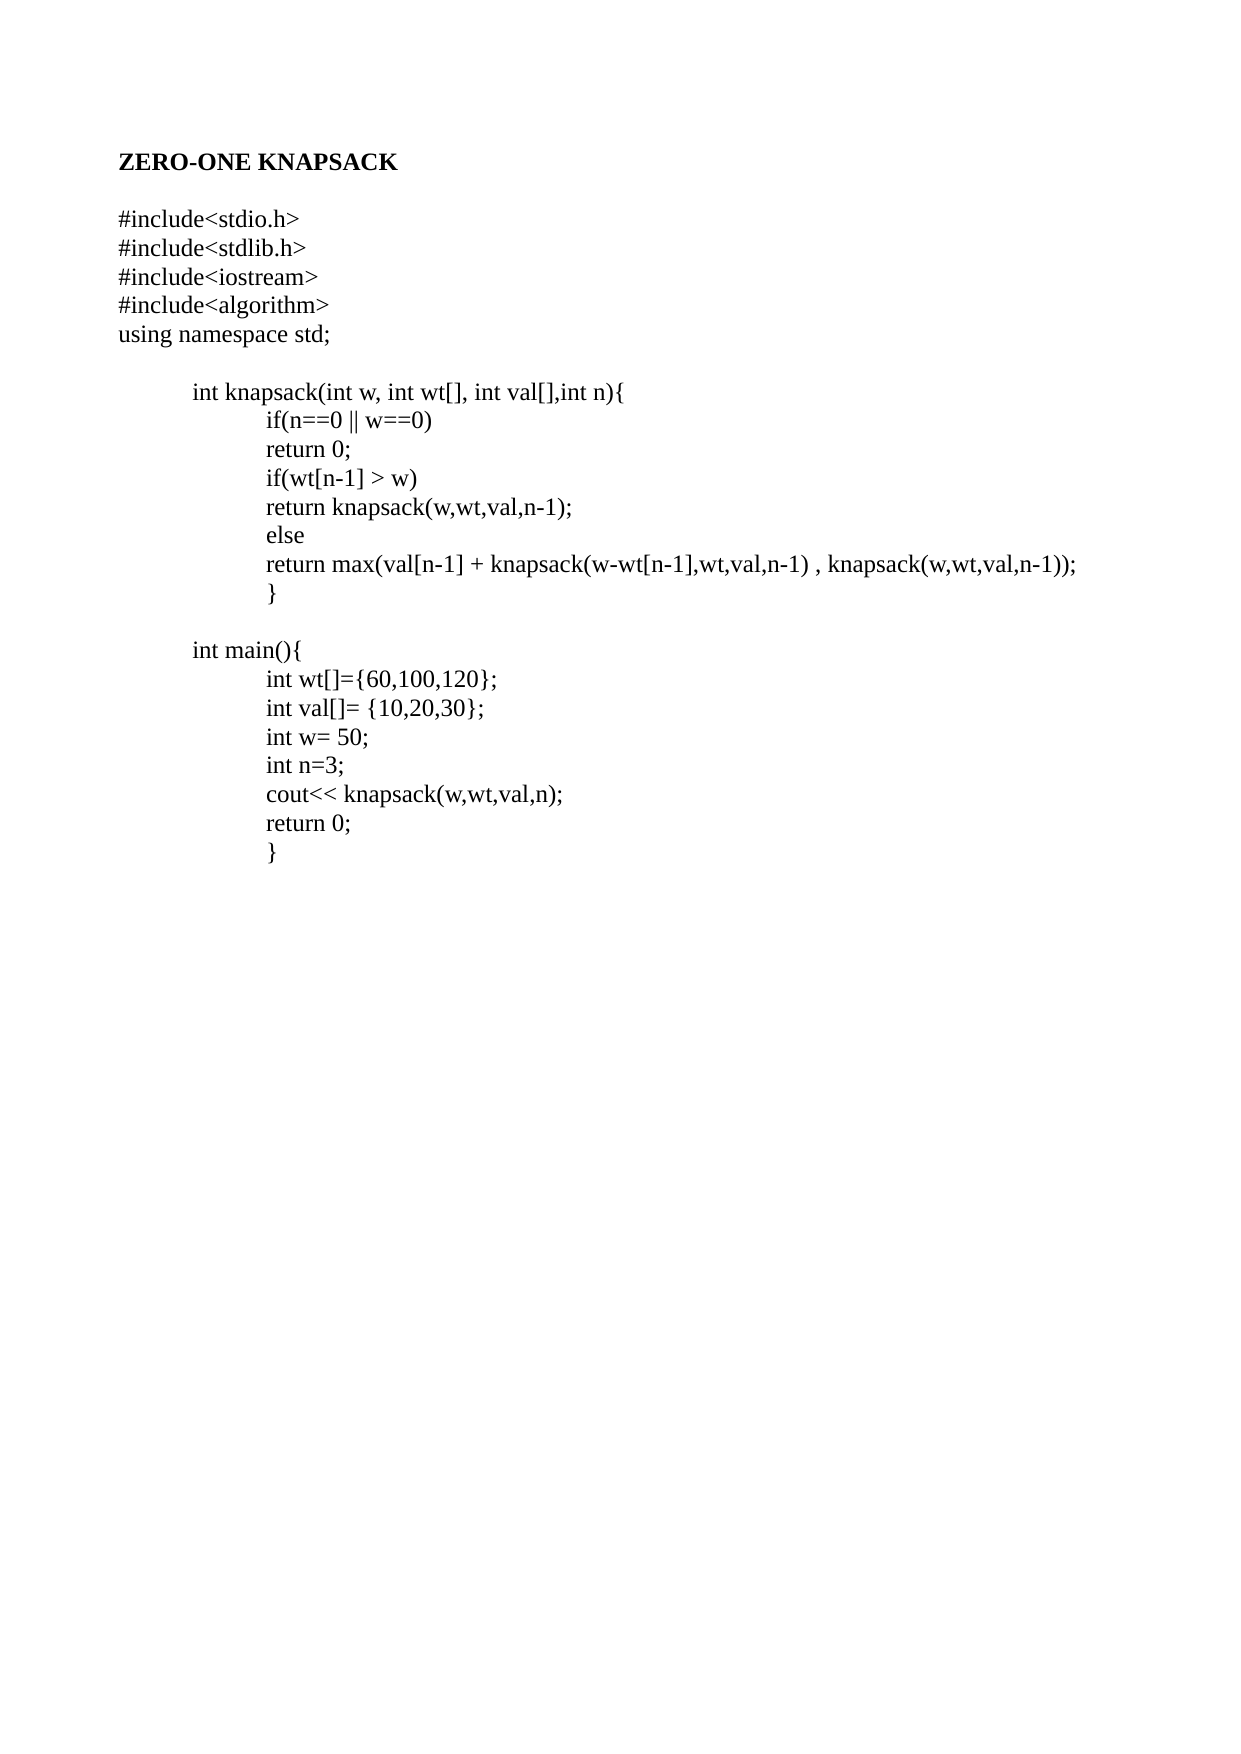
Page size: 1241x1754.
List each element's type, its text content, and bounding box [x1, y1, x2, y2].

text #include<iostream> [118, 262, 1122, 291]
text int main(){ [118, 636, 1122, 664]
text int n=3; [118, 751, 1122, 779]
text if(n==0 || w==0) [118, 406, 1122, 434]
text int w= 50; [118, 722, 1122, 751]
text return 0; [118, 808, 1122, 837]
text } [118, 578, 1122, 607]
text #include<stdlib.h> [118, 233, 1122, 262]
text } [118, 837, 1122, 866]
text return max(val[n-1] + knapsack(w-wt[n-1],wt,val,n-1) , knapsack(w,wt,val,n-1)); [118, 549, 1122, 578]
text cout<< knapsack(w,wt,val,n); [118, 779, 1122, 808]
text return 0; [118, 434, 1122, 463]
text #include<algorithm> [118, 291, 1122, 319]
text ZERO-ONE KNAPSACK [118, 147, 1122, 176]
text #include<stdio.h> [118, 204, 1122, 233]
text if(wt[n-1] > w) [118, 463, 1122, 492]
text int val[]= {10,20,30}; [118, 693, 1122, 722]
text else [118, 521, 1122, 549]
text using namespace std; [118, 319, 1122, 348]
text int knapsack(int w, int wt[], int val[],int n){ [118, 377, 1122, 406]
text int wt[]={60,100,120}; [118, 664, 1122, 693]
text return knapsack(w,wt,val,n-1); [118, 492, 1122, 521]
